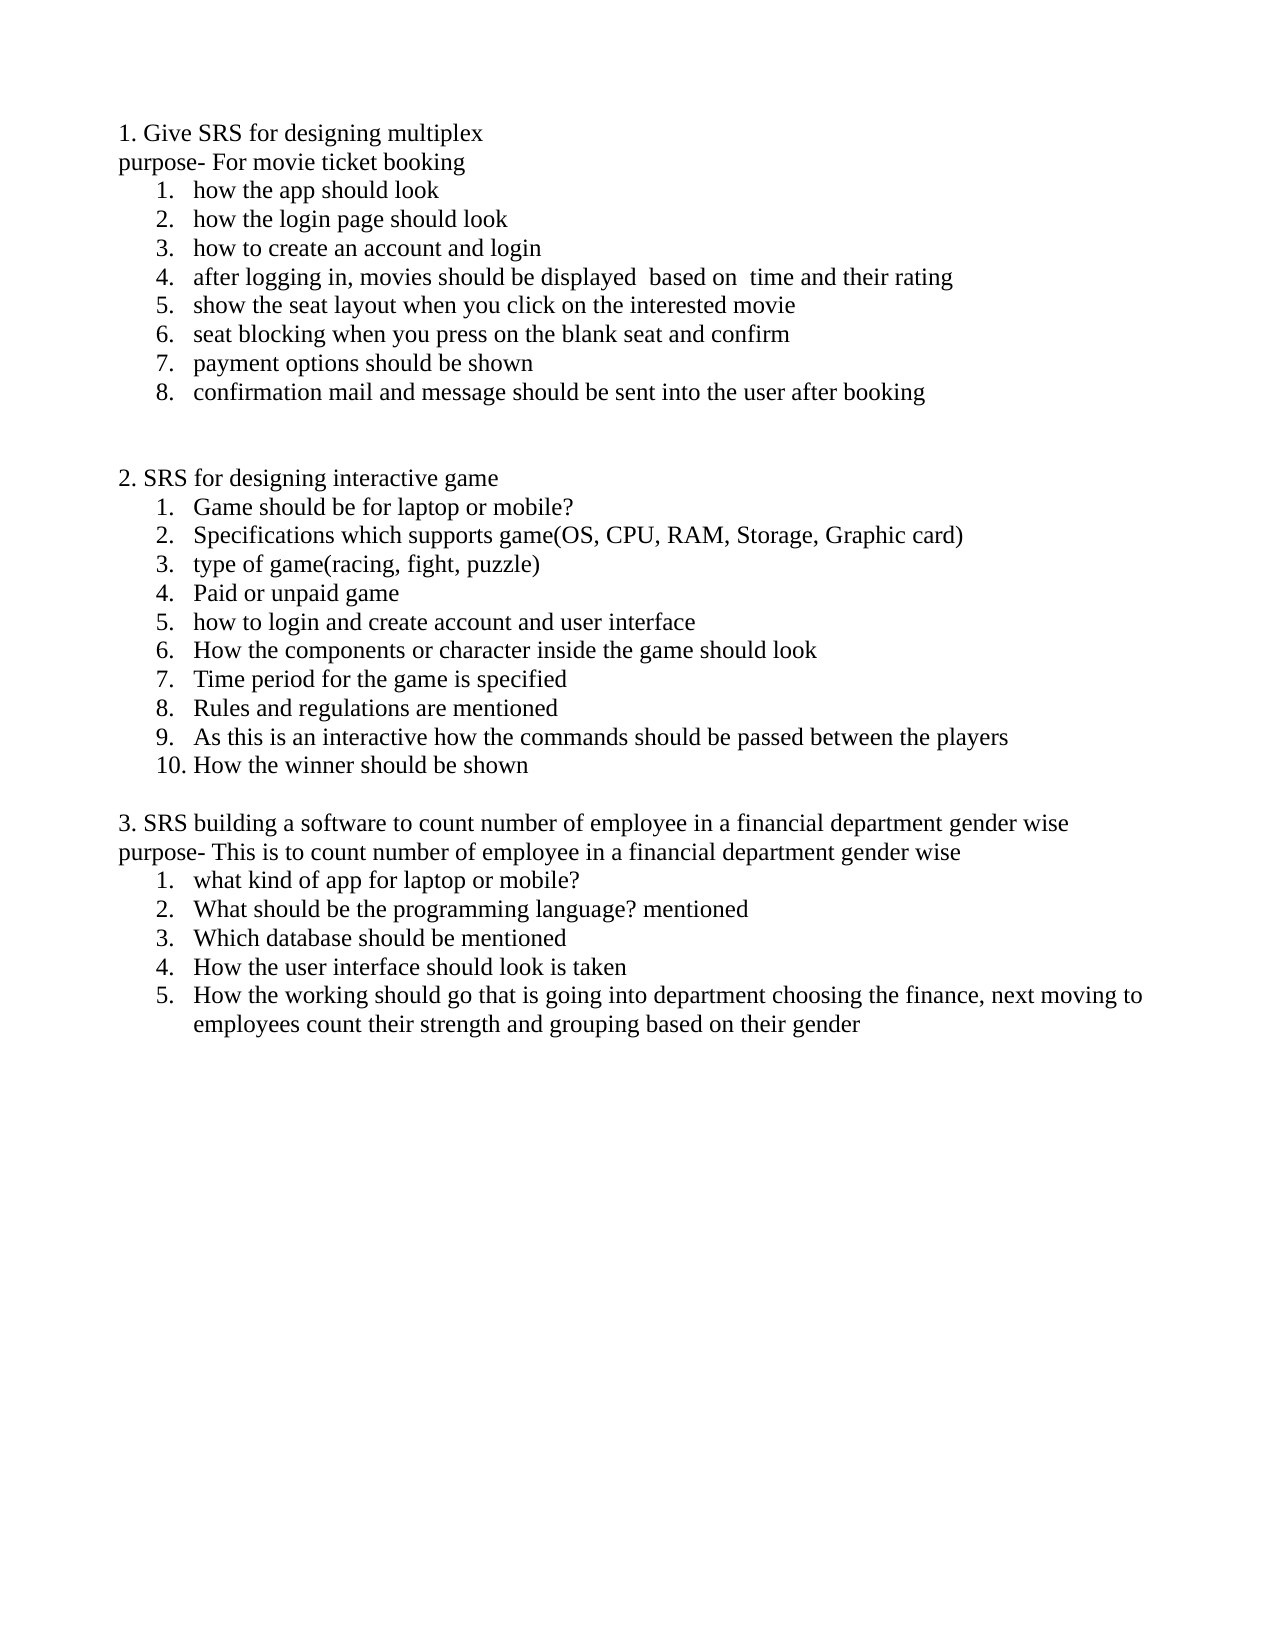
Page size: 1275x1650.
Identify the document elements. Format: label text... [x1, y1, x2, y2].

list How the user interface should look is taken [156, 952, 1157, 981]
list after logging in, movies should be displayed based on time and their rating [156, 262, 1157, 291]
list show the seat layout when you click on the interested movie [156, 291, 1157, 319]
list confirmation mail and message should be sent into the user after booking [156, 377, 1157, 406]
text 3. SRS building a software to count number of employee in a financial department gender wise [118, 808, 1157, 837]
list how to login and create account and user interface [156, 607, 1157, 636]
list what kind of app for laptop or mobile? [156, 866, 1157, 894]
list Paid or unpaid game [156, 578, 1157, 607]
list What should be the programming language? mentioned [156, 894, 1157, 923]
list Which database should be mentioned [156, 923, 1157, 952]
list how the login page should look [156, 204, 1157, 233]
text purpose- For movie ticket booking [118, 147, 1157, 176]
list As this is an interactive how the commands should be passed between the players [156, 722, 1157, 751]
list Time period for the game is specified [156, 664, 1157, 693]
text 1. Give SRS for designing multiplex [118, 118, 1157, 147]
list Game should be for laptop or mobile? [156, 492, 1157, 521]
list how the app should look [156, 176, 1157, 204]
list Rules and regulations are mentioned [156, 693, 1157, 722]
list Specifications which supports game(OS, CPU, RAM, Storage, Graphic card) [156, 521, 1157, 549]
list How the winner should be shown [156, 751, 1157, 779]
text purpose- This is to count number of employee in a financial department gender wise [118, 837, 1157, 866]
list how to create an account and login [156, 233, 1157, 262]
list payment options should be shown [156, 348, 1157, 377]
list type of game(racing, fight, puzzle) [156, 549, 1157, 578]
list How the components or character inside the game should look [156, 636, 1157, 664]
text 2. SRS for designing interactive game [118, 463, 1157, 492]
list seat blocking when you press on the blank seat and confirm [156, 319, 1157, 348]
list How the working should go that is going into department choosing the finance, next moving to employees count their strength and grouping based on their gender [156, 981, 1157, 1038]
